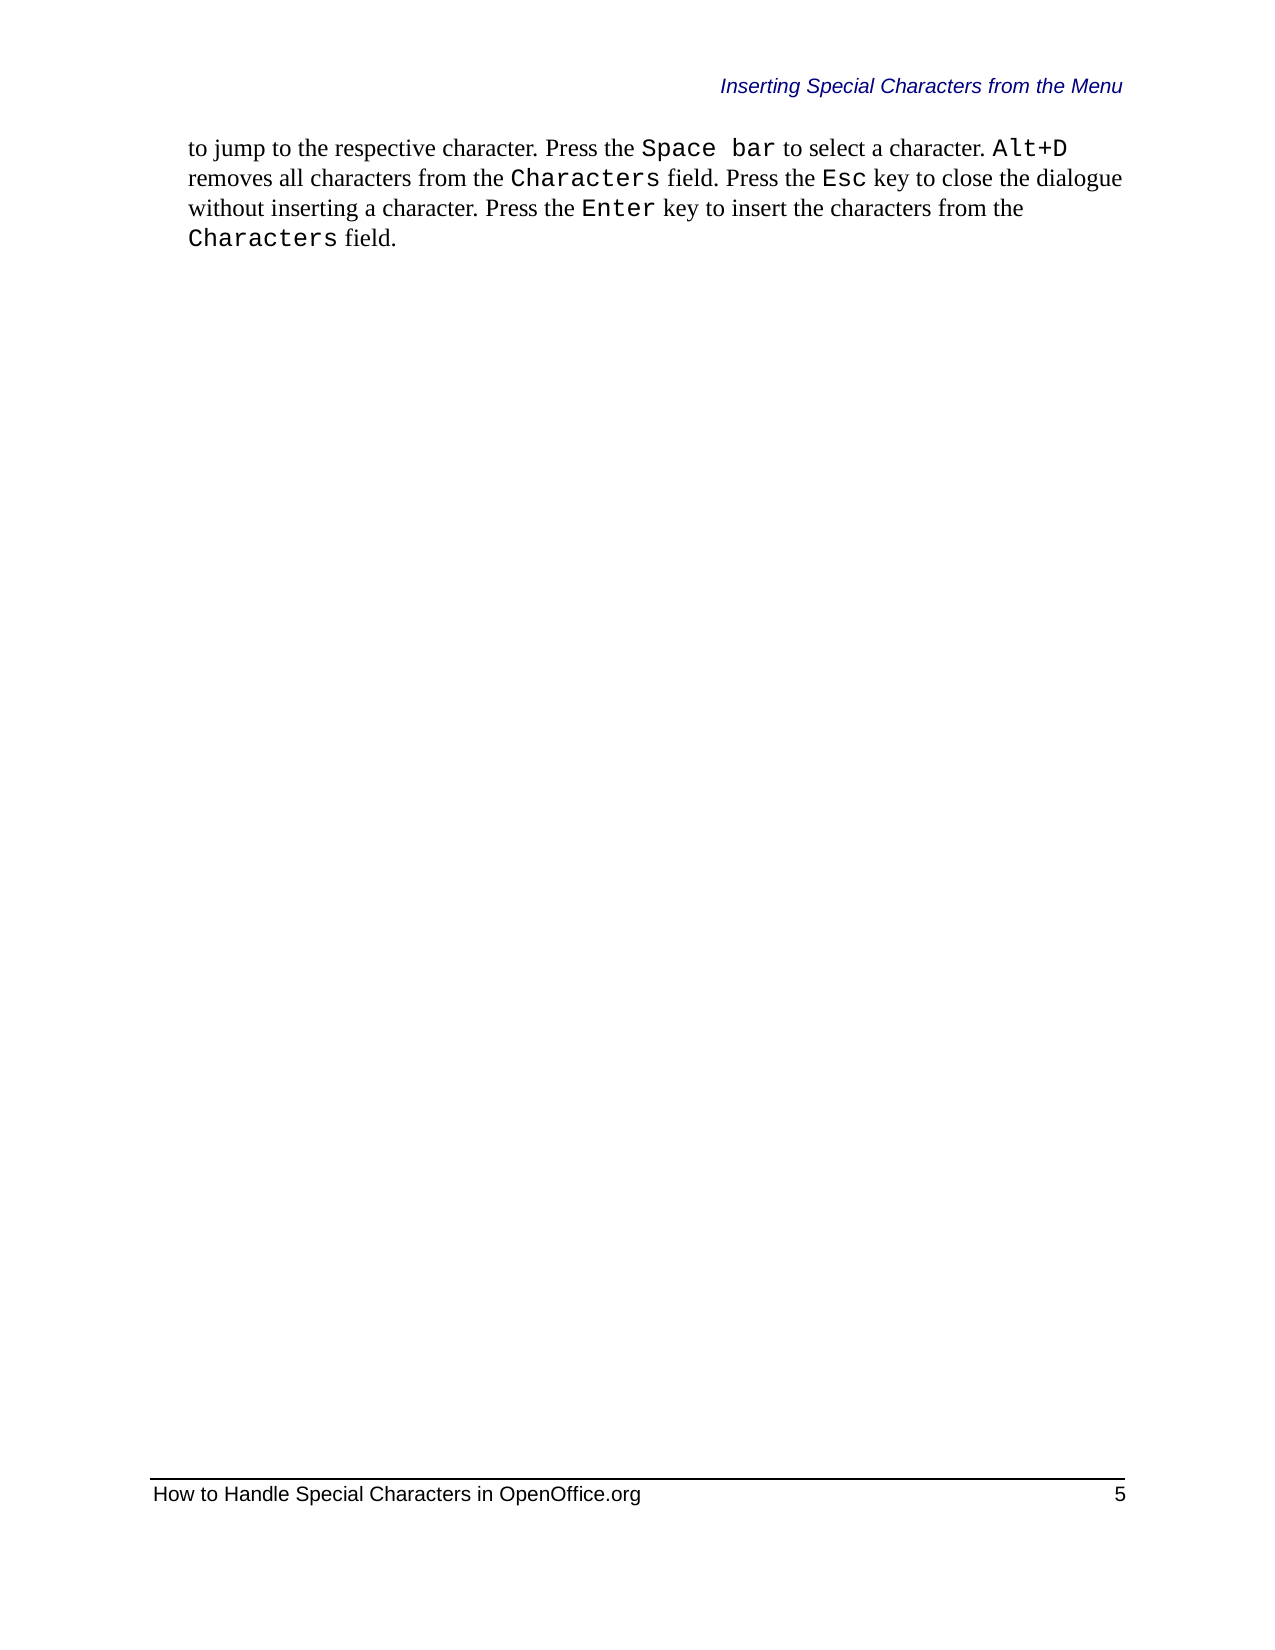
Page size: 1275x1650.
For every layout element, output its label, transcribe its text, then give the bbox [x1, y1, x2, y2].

text to jump to the respective character. Press the Space bar to select a character. Alt+D removes all characters from the Characters field. Press the Esc key to close the dialogue without inserting a character. Press the Enter key to insert the characters from the Characters field. [188, 134, 1125, 254]
